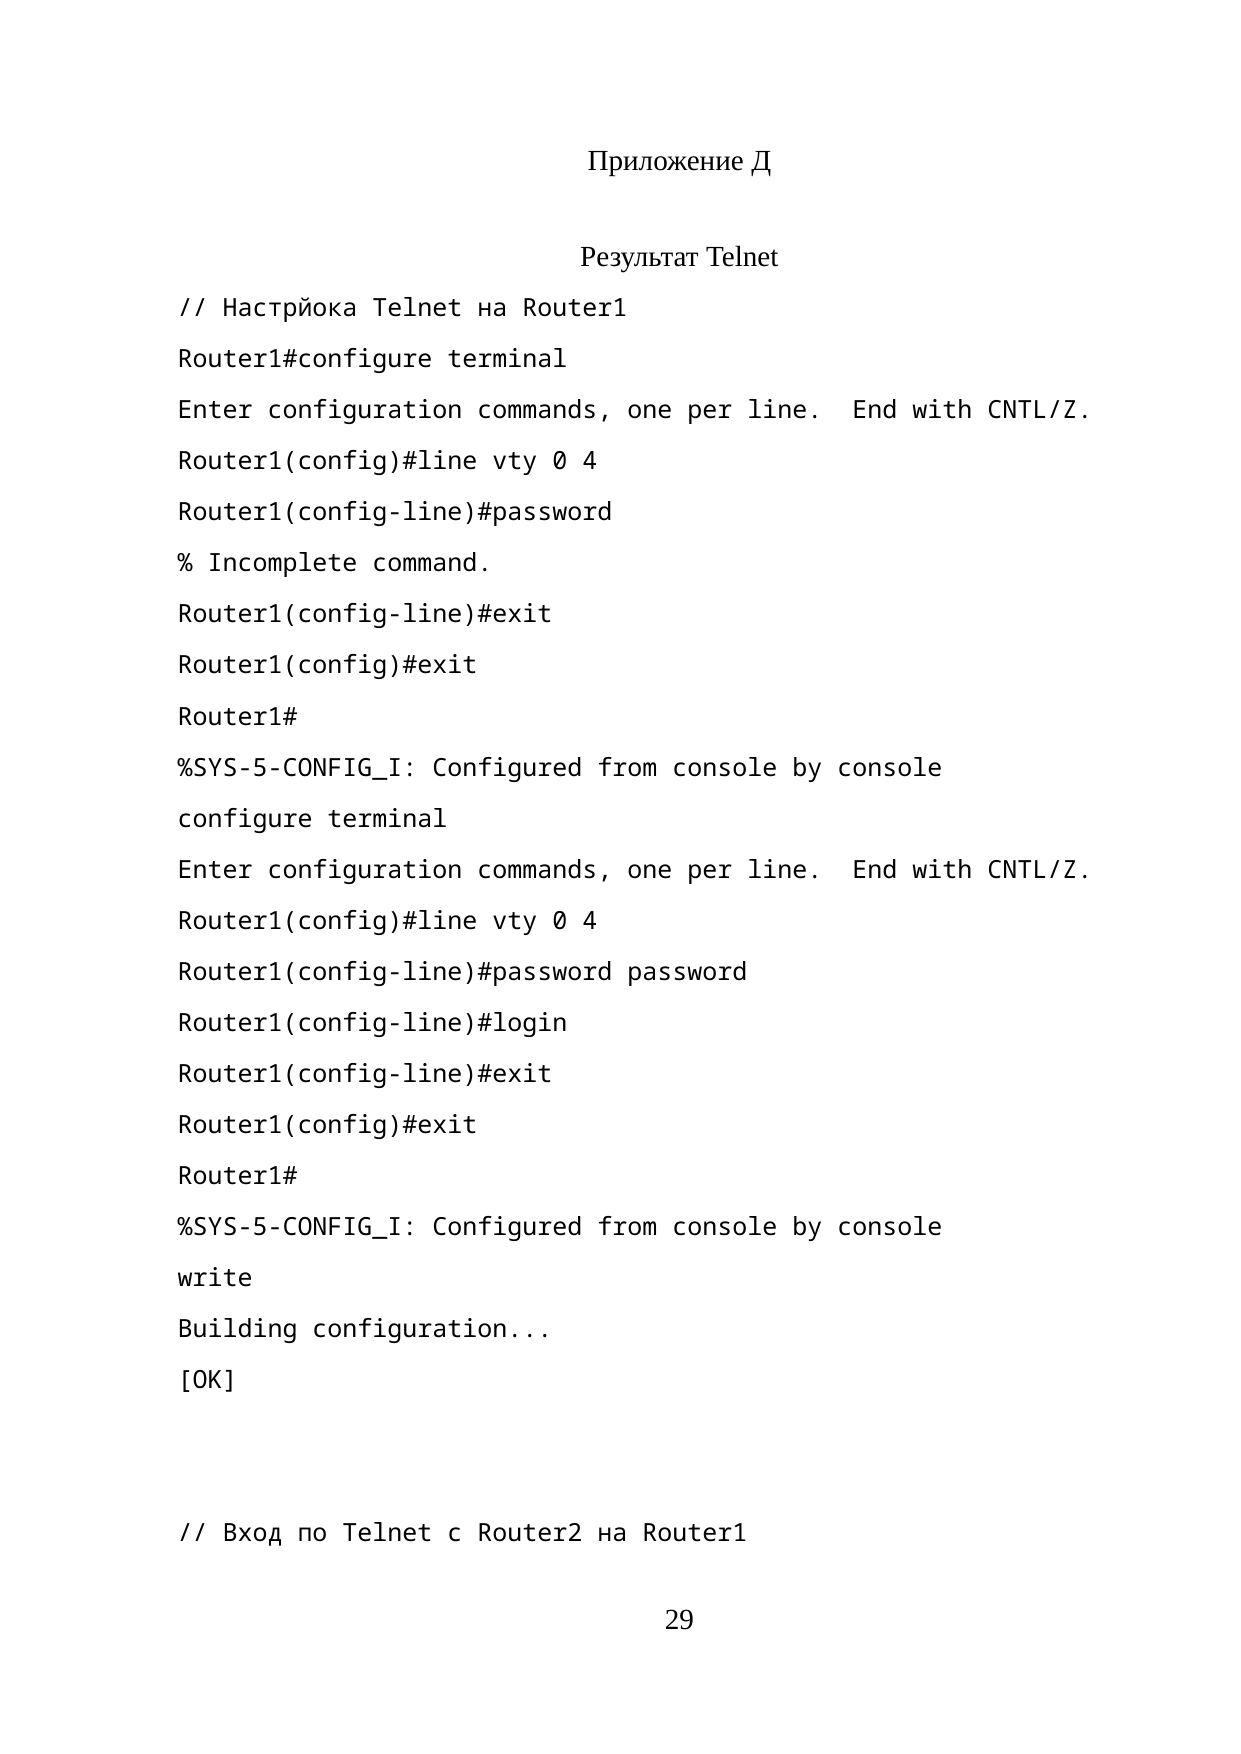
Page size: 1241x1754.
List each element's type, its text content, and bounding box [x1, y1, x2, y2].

text Router1#configure terminal [177, 341, 1181, 375]
text %SYS-5-CONFIG_I: Configured from console by console [177, 1208, 1181, 1243]
text [OK] [177, 1362, 1181, 1396]
subtitle Приложение Д [177, 143, 1181, 177]
text Router1(config)#line vty 0 4 [177, 902, 1181, 936]
text Router1(config)#line vty 0 4 [177, 443, 1181, 477]
text // Вход по Telnet с Router2 на Router1 [177, 1515, 1181, 1549]
text Building configuration... [177, 1311, 1181, 1345]
text Router1(config)#exit [177, 647, 1181, 681]
text Результат Telnet [177, 239, 1181, 273]
text // Настрйока Telnet на Router1 [177, 290, 1181, 324]
text Router1(config-line)#password [177, 494, 1181, 528]
text Router1(config-line)#password password [177, 953, 1181, 987]
text % Incomplete command. [177, 545, 1181, 579]
text Router1(config)#exit [177, 1106, 1181, 1141]
text Router1(config-line)#login [177, 1004, 1181, 1038]
text write [177, 1259, 1181, 1294]
text %SYS-5-CONFIG_I: Configured from console by console [177, 749, 1181, 783]
text Router1(config-line)#exit [177, 596, 1181, 630]
text Router1# [177, 698, 1181, 732]
text Router1(config-line)#exit [177, 1055, 1181, 1089]
text Router1# [177, 1157, 1181, 1192]
text Enter configuration commands, one per line. End with CNTL/Z. [177, 851, 1181, 885]
text configure terminal [177, 800, 1181, 834]
text Enter configuration commands, one per line. End with CNTL/Z. [177, 392, 1181, 426]
